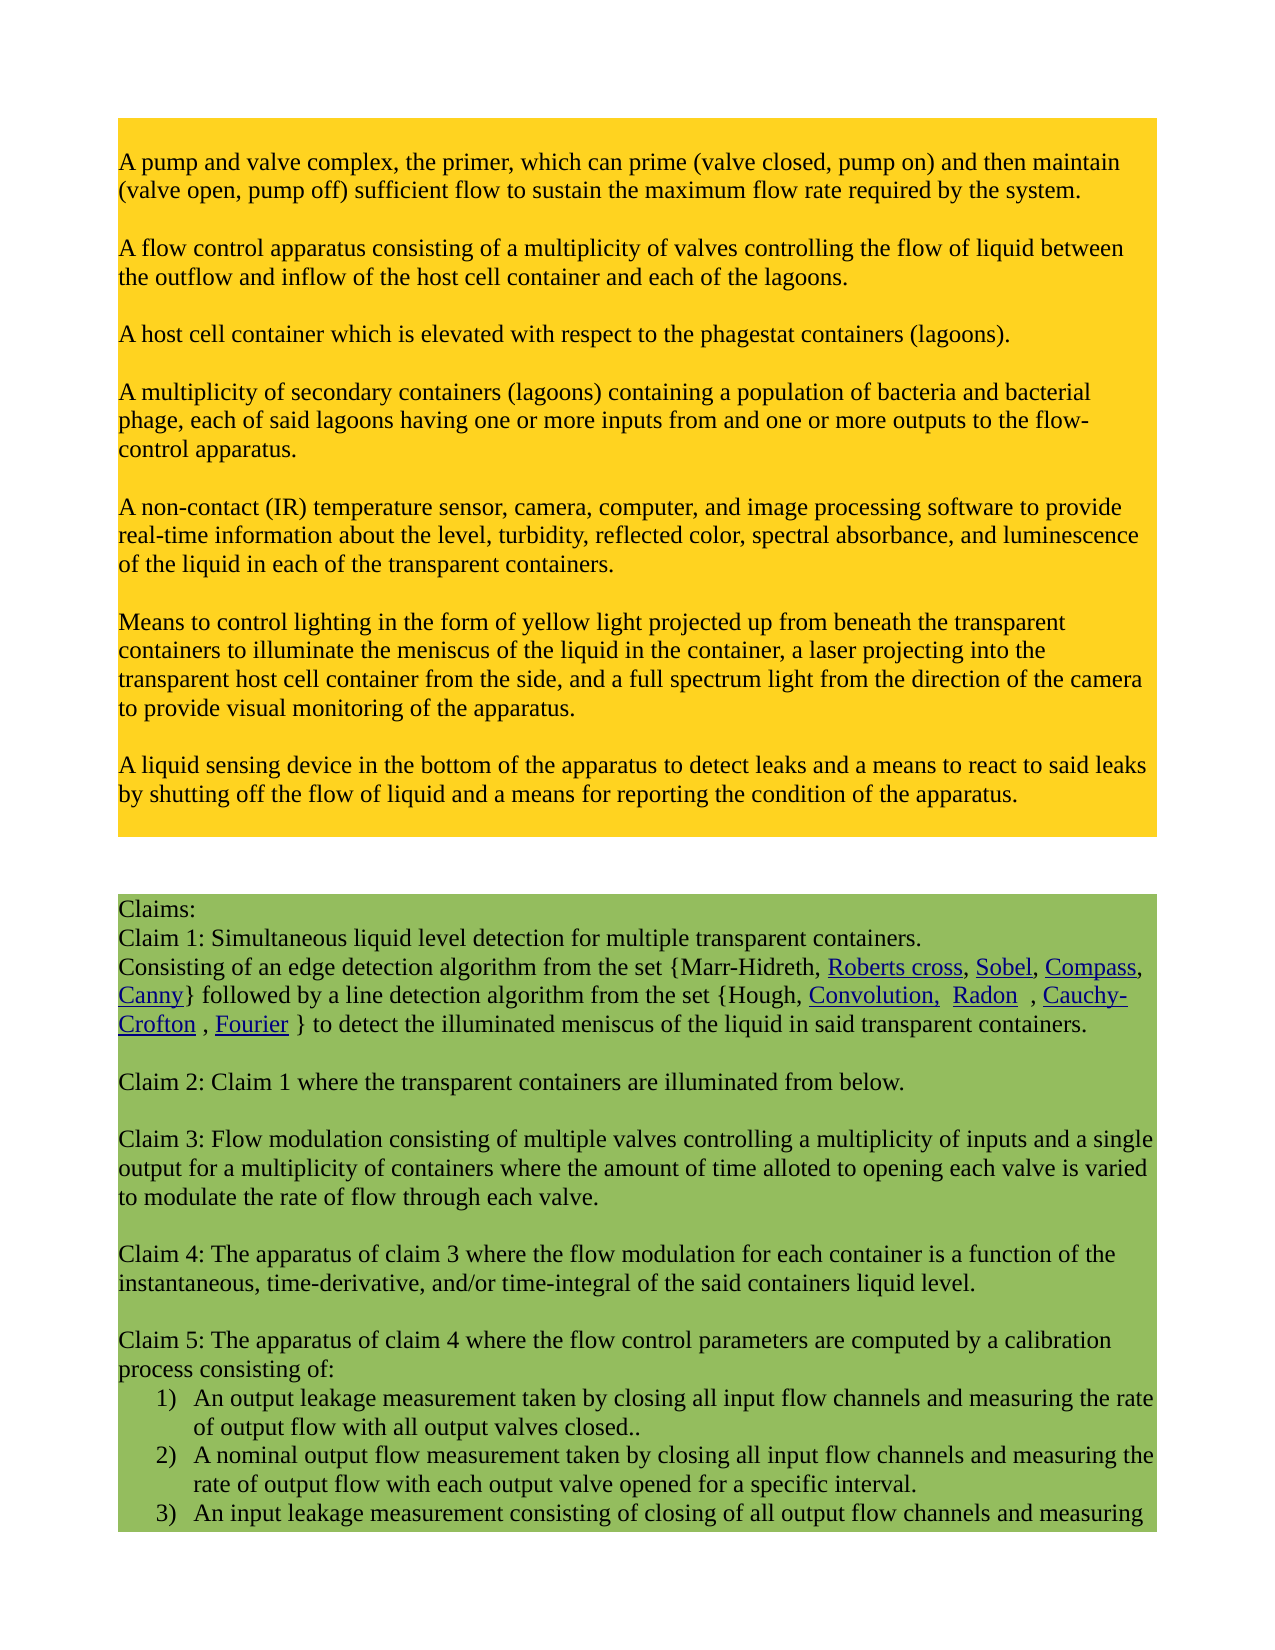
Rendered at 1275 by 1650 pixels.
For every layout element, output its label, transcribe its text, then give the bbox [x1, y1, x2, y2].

text Claims: [118, 894, 1157, 923]
list An input leakage measurement consisting of closing of all output flow channels and measuring [156, 1498, 1157, 1527]
text Claim 3: Flow modulation consisting of multiple valves controlling a multiplicity of inputs and a single output for a multiplicity of containers where the amount of time alloted to opening each valve is varied to modulate the rate of flow through each valve. [118, 1124, 1157, 1211]
text A flow control apparatus consisting of a multiplicity of valves controlling the flow of liquid between the outflow and inflow of the host cell container and each of the lagoons. [118, 233, 1157, 291]
text Claim 2: Claim 1 where the transparent containers are illuminated from below. [118, 1067, 1157, 1096]
text A non-contact (IR) temperature sensor, camera, computer, and image processing software to provide real-time information about the level, turbidity, reflected color, spectral absorbance, and luminescence of the liquid in each of the transparent containers. [118, 492, 1157, 578]
text A host cell container which is elevated with respect to the phagestat containers (lagoons). [118, 319, 1157, 348]
text Claim 1: Simultaneous liquid level detection for multiple transparent containers. [118, 923, 1157, 952]
text Consisting of an edge detection algorithm from the set {Marr-Hidreth, Roberts cross, Sobel, Compass, Canny} followed by a line detection algorithm from the set {Hough, Convolution, Radon , Cauchy-Crofton , Fourier } to detect the illuminated meniscus of the liquid in said transparent containers. [118, 952, 1157, 1038]
text Claim 4: The apparatus of claim 3 where the flow modulation for each container is a function of the instantaneous, time-derivative, and/or time-integral of the said containers liquid level. [118, 1239, 1157, 1297]
list An output leakage measurement taken by closing all input flow channels and measuring the rate of output flow with all output valves closed.. [156, 1383, 1157, 1441]
text A multiplicity of secondary containers (lagoons) containing a population of bacteria and bacterial phage, each of said lagoons having one or more inputs from and one or more outputs to the flow-control apparatus. [118, 377, 1157, 463]
text A liquid sensing device in the bottom of the apparatus to detect leaks and a means to react to said leaks by shutting off the flow of liquid and a means for reporting the condition of the apparatus. [118, 751, 1157, 808]
list A nominal output flow measurement taken by closing all input flow channels and measuring the rate of output flow with each output valve opened for a specific interval. [156, 1441, 1157, 1498]
text Claim 5: The apparatus of claim 4 where the flow control parameters are computed by a calibration process consisting of: [118, 1326, 1157, 1383]
text Means to control lighting in the form of yellow light projected up from beneath the transparent containers to illuminate the meniscus of the liquid in the container, a laser projecting into the transparent host cell container from the side, and a full spectrum light from the direction of the camera to provide visual monitoring of the apparatus. [118, 607, 1157, 722]
text A pump and valve complex, the primer, which can prime (valve closed, pump on) and then maintain (valve open, pump off) sufficient flow to sustain the maximum flow rate required by the system. [118, 147, 1157, 204]
